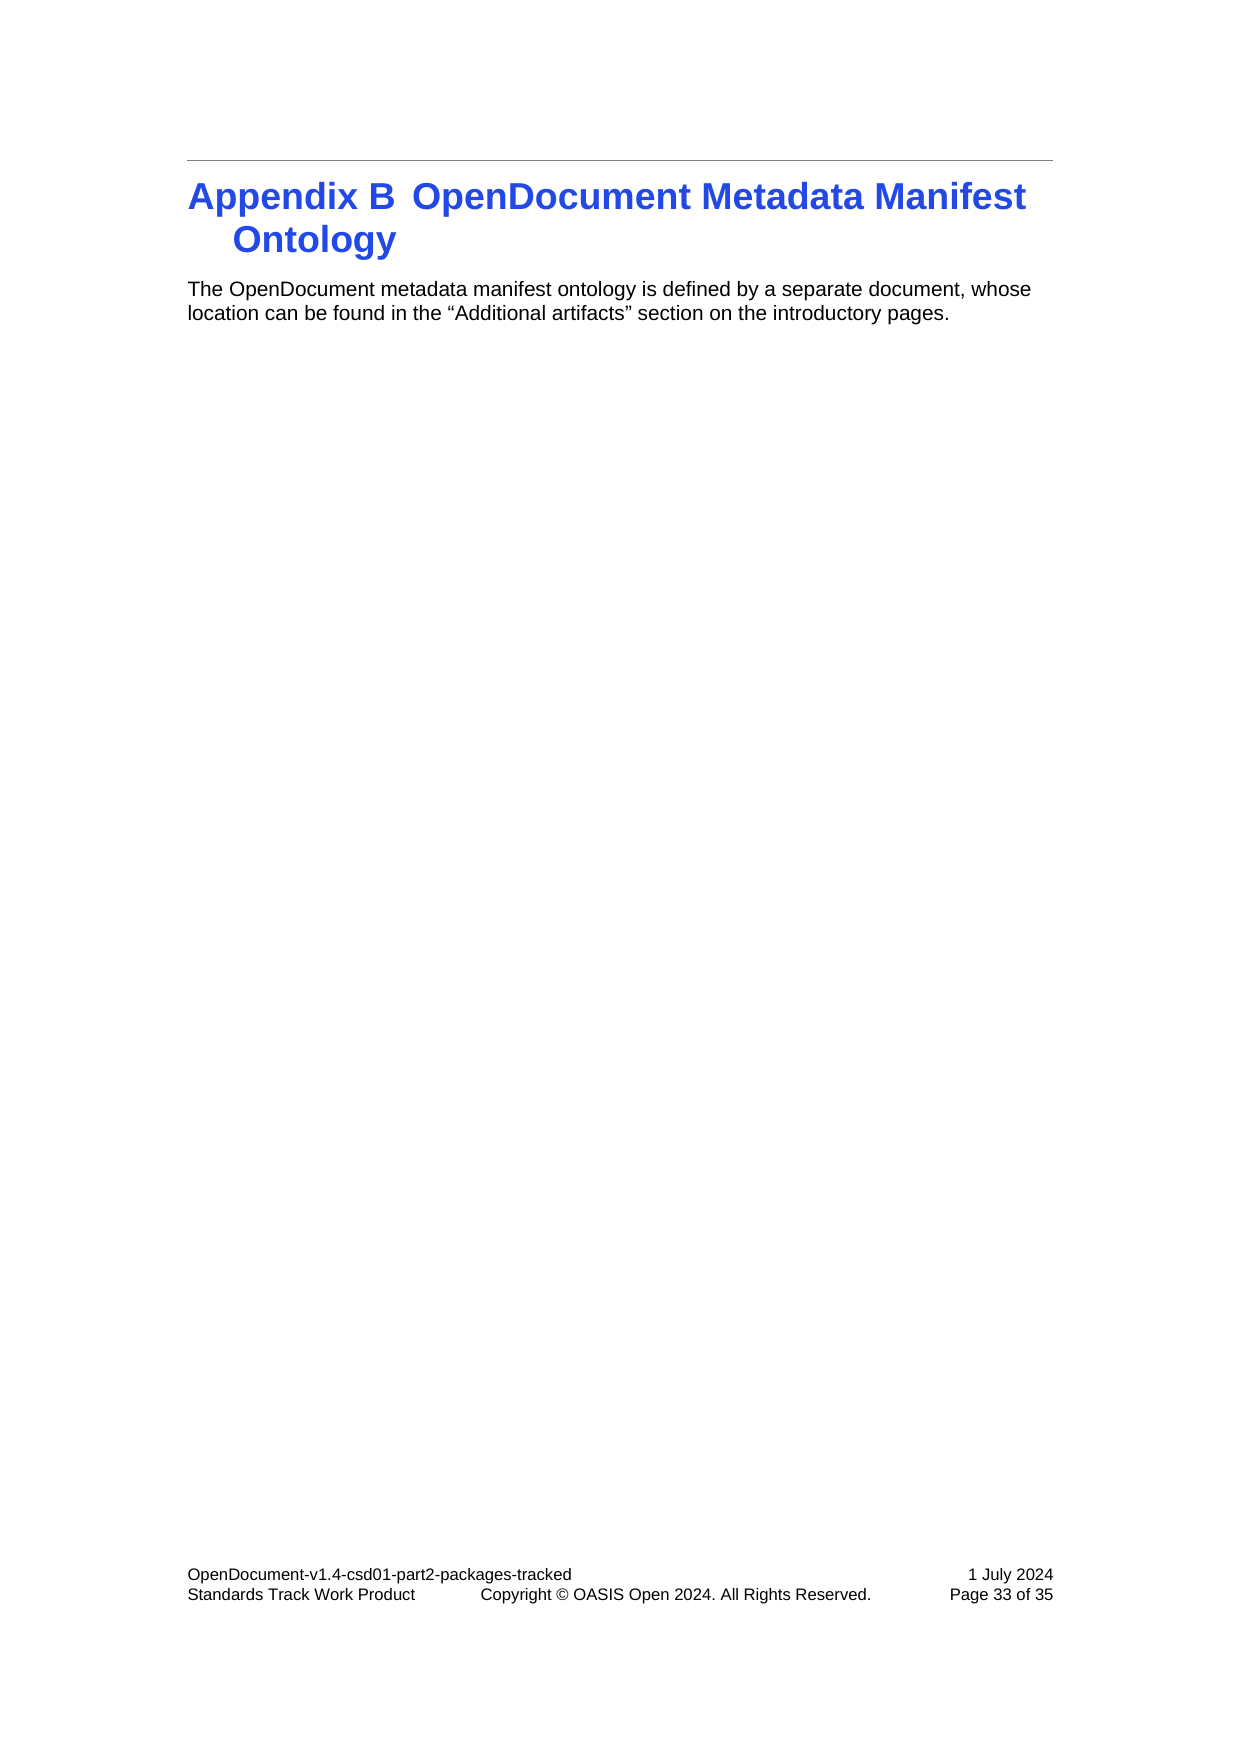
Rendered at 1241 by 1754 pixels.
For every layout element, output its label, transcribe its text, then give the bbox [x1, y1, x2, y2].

text The OpenDocument metadata manifest ontology is defined by a separate document, whose location can be found in the “Additional artifacts” section on the introductory pages. [187, 277, 1053, 324]
subtitle OpenDocument Metadata Manifest Ontology [187, 161, 1053, 260]
